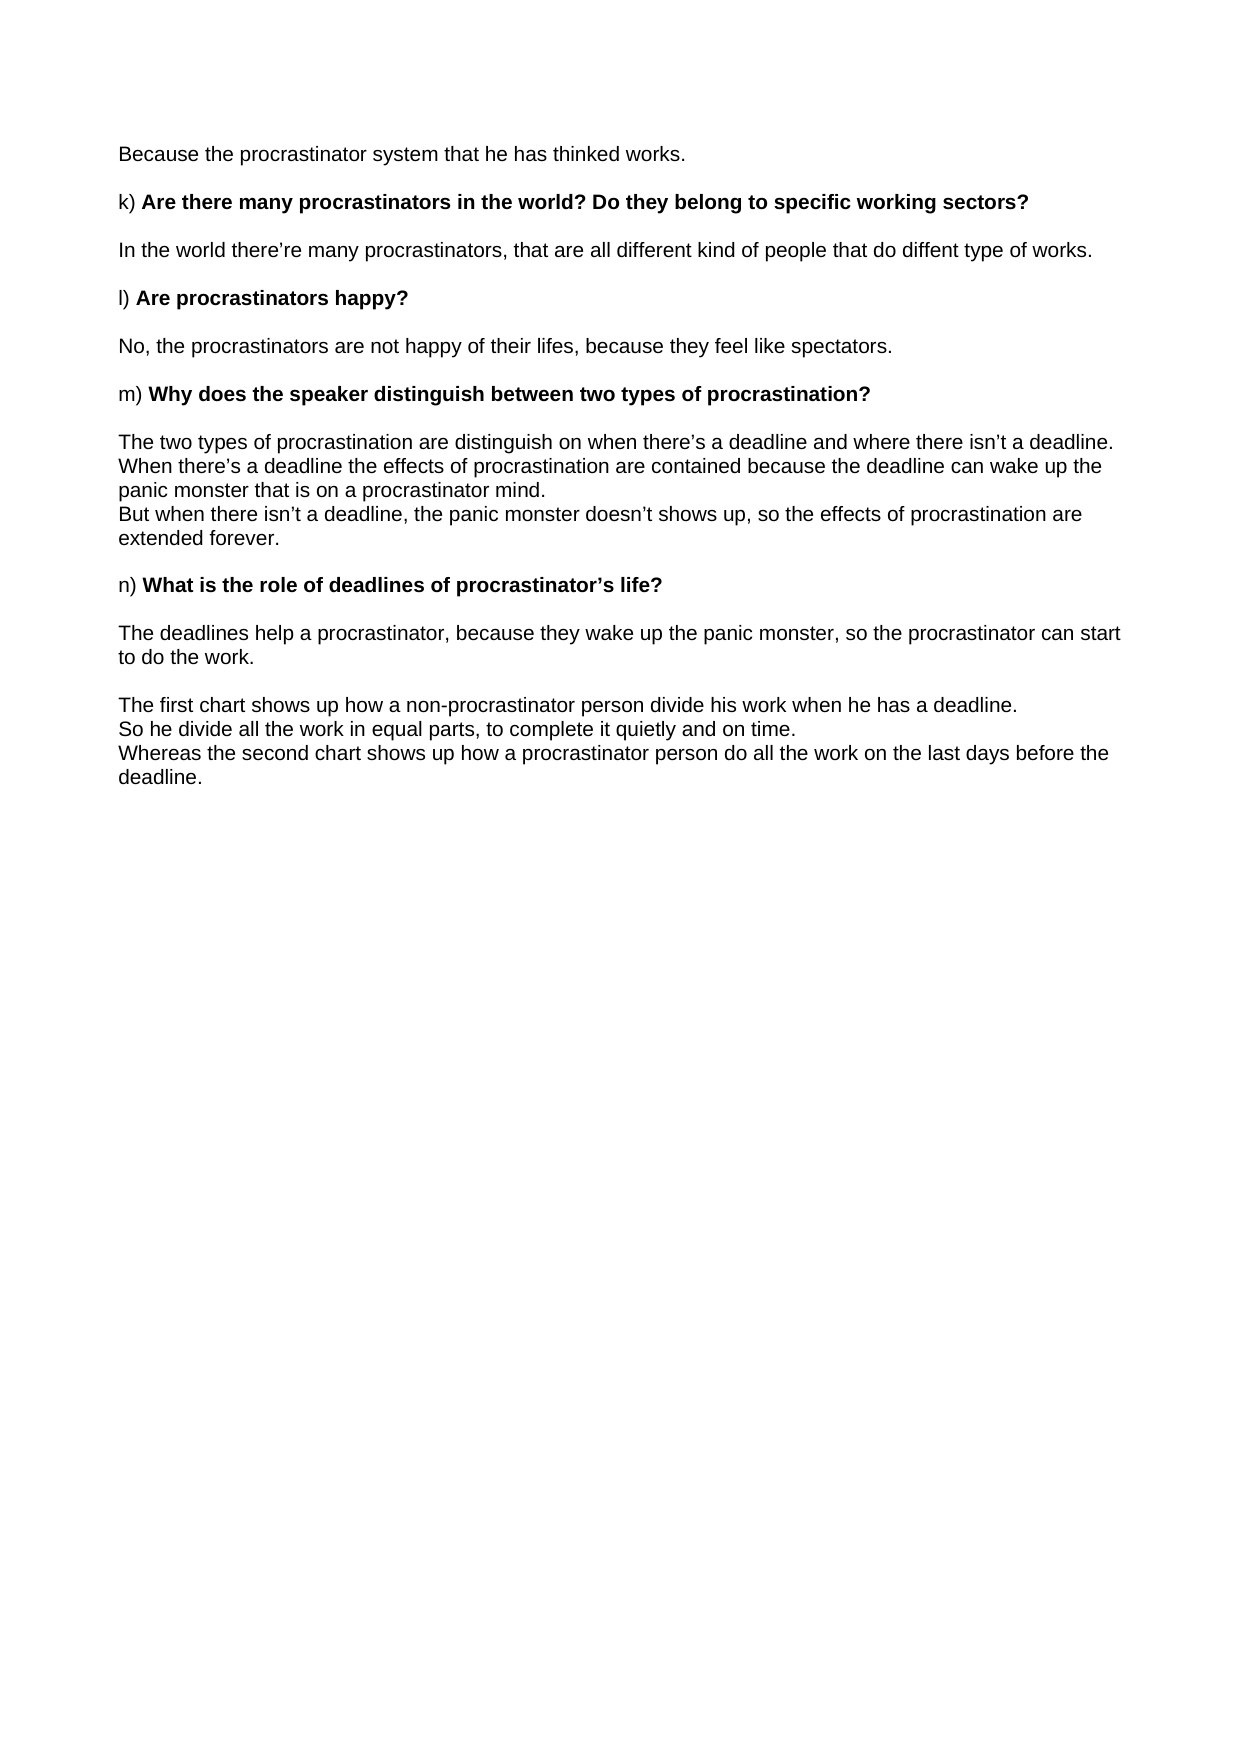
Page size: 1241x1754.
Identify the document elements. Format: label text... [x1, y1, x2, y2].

text In the world there’re many procrastinators, that are all different kind of people that do diffent type of works. [118, 238, 1122, 262]
text The deadlines help a procrastinator, because they wake up the panic monster, so the procrastinator can start to do the work. [118, 621, 1122, 669]
text k) Are there many procrastinators in the world? Do they belong to specific working sectors? [118, 190, 1122, 214]
text Whereas the second chart shows up how a procrastinator person do all the work on the last days before the deadline. [118, 741, 1122, 789]
text n) What is the role of deadlines of procrastinator’s life? [118, 573, 1122, 597]
text l) Are procrastinators happy? [118, 286, 1122, 310]
text But when there isn’t a deadline, the panic monster doesn’t shows up, so the effects of procrastination are extended forever. [118, 501, 1122, 549]
text Because the procrastinator system that he has thinked works. [118, 142, 1122, 166]
text No, the procrastinators are not happy of their lifes, because they feel like spectators. [118, 334, 1122, 358]
text The first chart shows up how a non-procrastinator person divide his work when he has a deadline. [118, 693, 1122, 717]
text When there’s a deadline the effects of procrastination are contained because the deadline can wake up the panic monster that is on a procrastinator mind. [118, 453, 1122, 501]
text So he divide all the work in equal parts, to complete it quietly and on time. [118, 717, 1122, 741]
text The two types of procrastination are distinguish on when there’s a deadline and where there isn’t a deadline. [118, 429, 1122, 453]
text m) Why does the speaker distinguish between two types of procrastination? [118, 382, 1122, 406]
